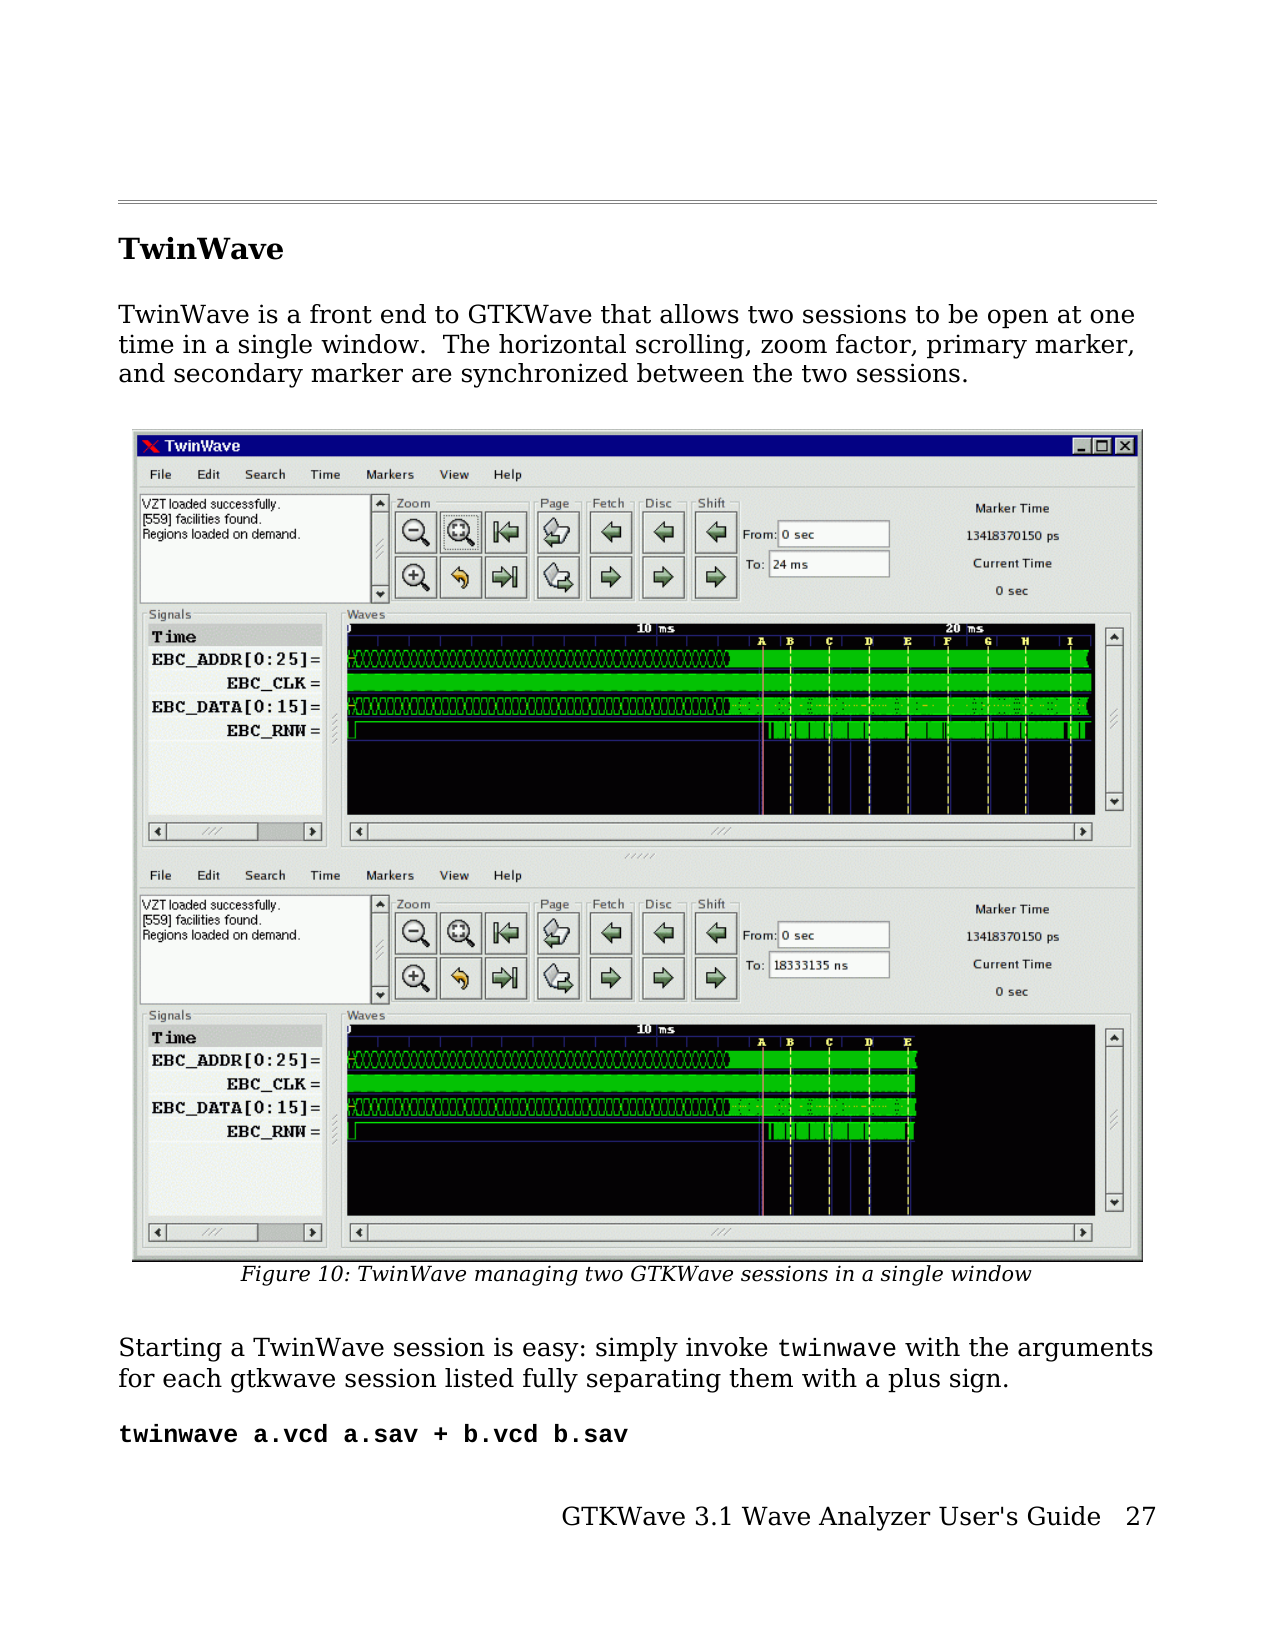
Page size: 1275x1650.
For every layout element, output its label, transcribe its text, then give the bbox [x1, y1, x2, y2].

text TwinWave is a front end to GTKWave that allows two sessions to be open at one time in a single window. The horizontal scrolling, zoom factor, primary marker, and secondary marker are synchronized between the two sessions. [118, 301, 1157, 388]
text twinwave a.vcd a.sav + b.vcd b.sav [118, 1422, 1157, 1450]
picture [132, 429, 1143, 1262]
text TwinWave [118, 232, 1157, 267]
text Starting a TwinWave session is easy: simply invoke twinwave with the arguments for each gtkwave session listed fully separating them with a plus sign. [118, 417, 1157, 1393]
text Figure 10: TwinWave managing two GTKWave sessions in a single window [123, 429, 1152, 1286]
